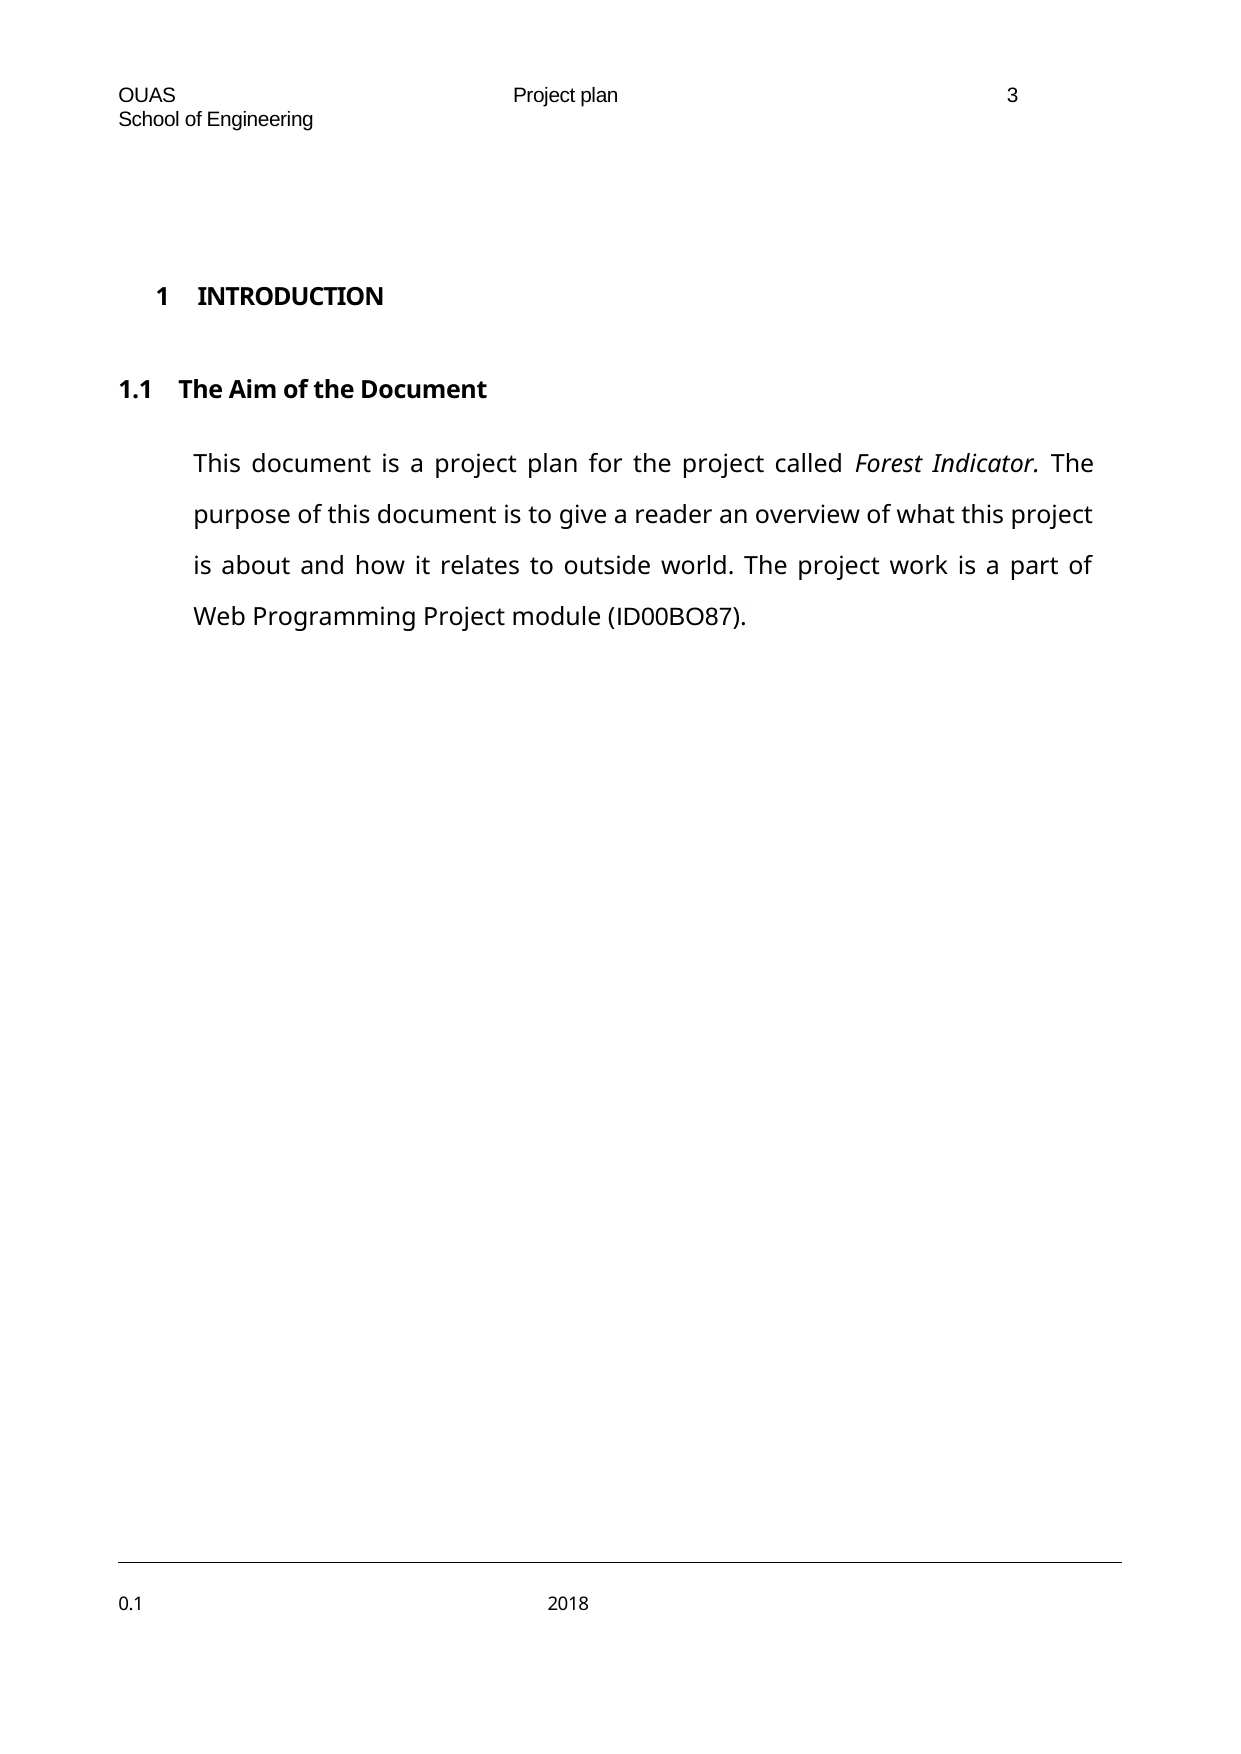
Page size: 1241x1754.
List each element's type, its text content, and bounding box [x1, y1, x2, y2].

text This document is a project plan for the project called Forest Indicator. The purpose of this document is to give a reader an overview of what this project is about and how it relates to outside world. The project work is a part of Web Programming Project module (ID00BO87). [193, 446, 1094, 633]
subtitle INTRODUCTION [155, 279, 1122, 321]
subtitle The Aim of the Document [118, 371, 1122, 405]
